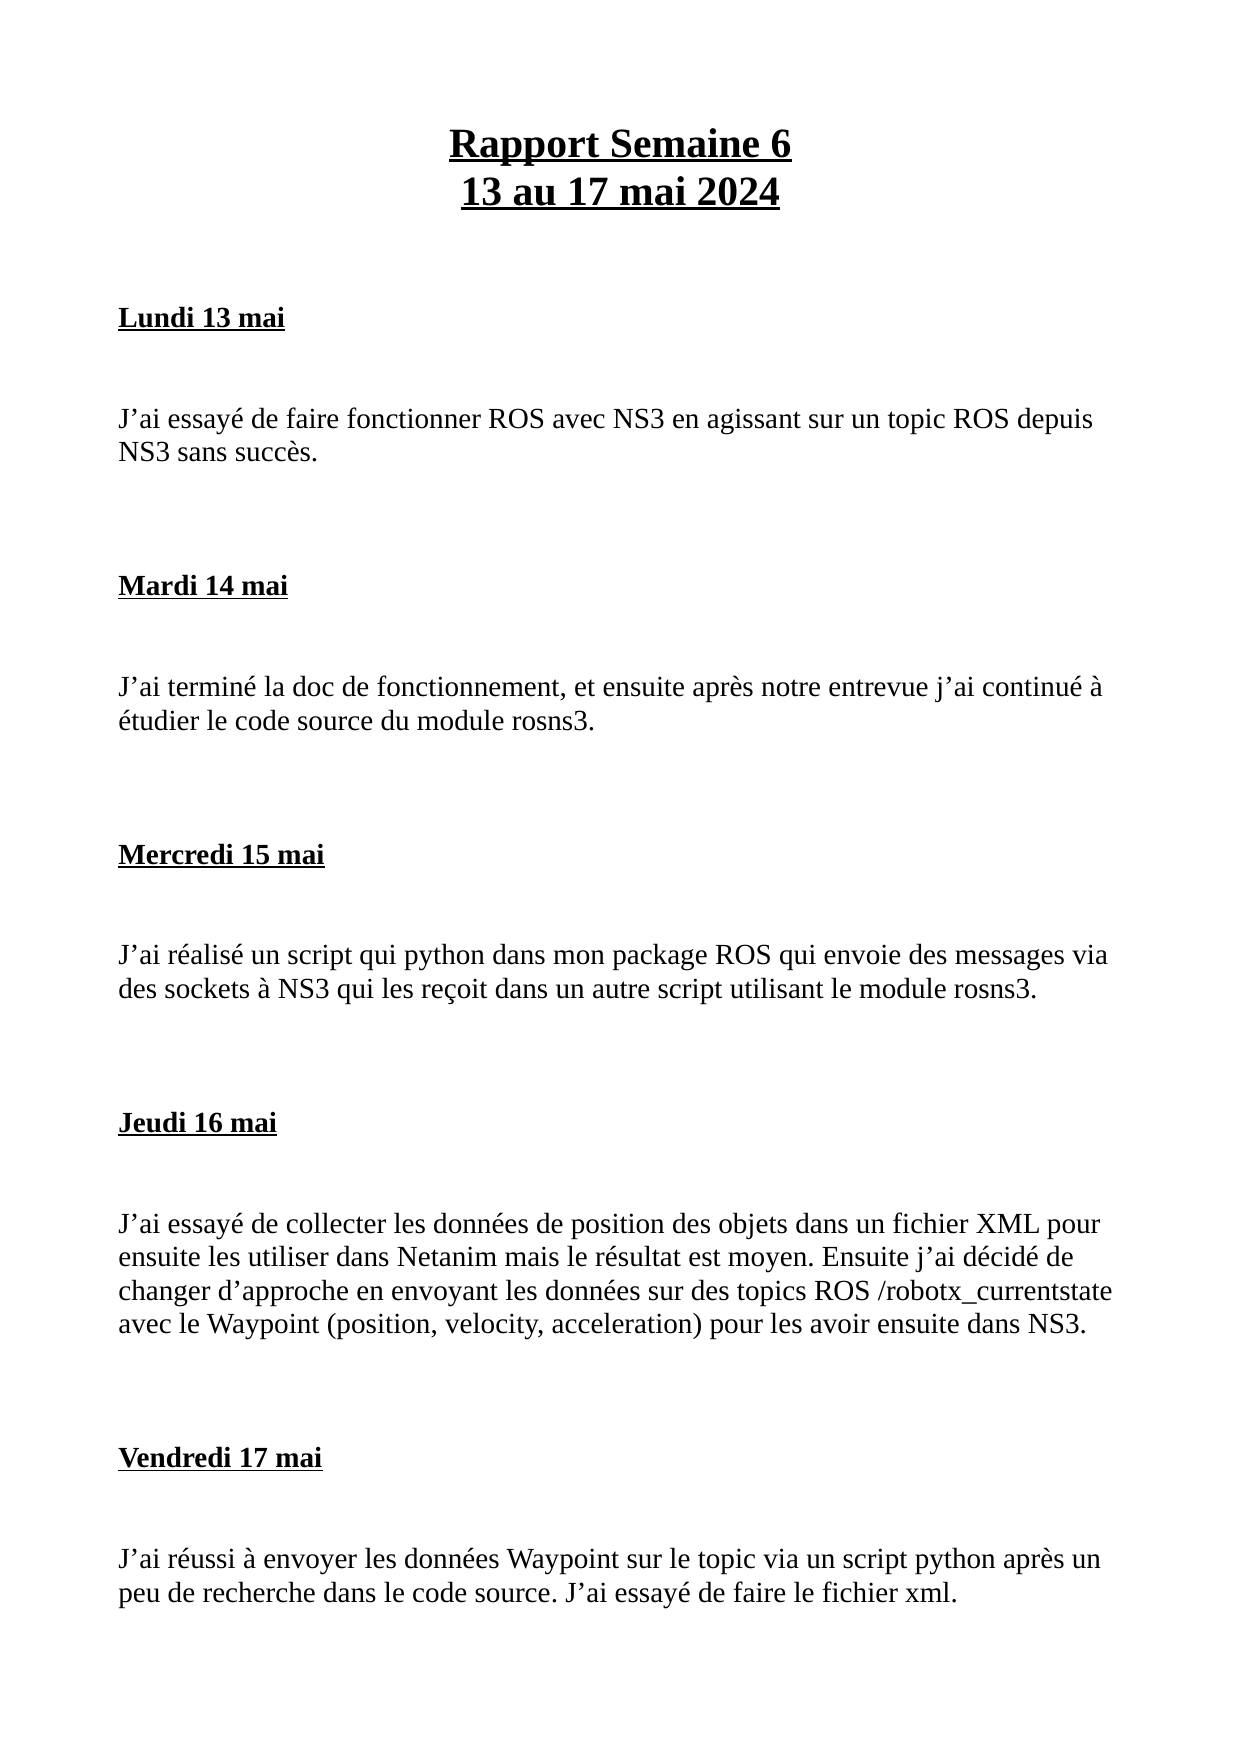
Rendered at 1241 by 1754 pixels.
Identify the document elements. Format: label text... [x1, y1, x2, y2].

text Mardi 14 mai [118, 535, 1122, 602]
text Jeudi 16 mai [118, 1105, 1122, 1139]
text J’ai réussi à envoyer les données Waypoint sur le topic via un script python après un peu de recherche dans le code source. J’ai essayé de faire le fichier xml. [118, 1541, 1122, 1608]
text Mercredi 15 mai [118, 837, 1122, 870]
text Vendredi 17 mai [118, 1441, 1122, 1474]
text Lundi 13 mai [118, 300, 1122, 334]
text Rapport Semaine 6 [118, 118, 1122, 166]
text J’ai essayé de collecter les données de position des objets dans un fichier XML pour ensuite les utiliser dans Netanim mais le résultat est moyen. Ensuite j’ai décidé de changer d’approche en envoyant les données sur des topics ROS /robotx_currentstate avec le Waypoint (position, velocity, acceleration) pour les avoir ensuite dans NS3. [118, 1206, 1122, 1340]
text 13 au 17 mai 2024 [118, 166, 1122, 214]
text J’ai essayé de faire fonctionner ROS avec NS3 en agissant sur un topic ROS depuis NS3 sans succès. [118, 401, 1122, 535]
text J’ai réalisé un script qui python dans mon package ROS qui envoie des messages via des sockets à NS3 qui les reçoit dans un autre script utilisant le module rosns3. [118, 937, 1122, 1004]
text J’ai terminé la doc de fonctionnement, et ensuite après notre entrevue j’ai continué à étudier le code source du module rosns3. [118, 669, 1122, 736]
